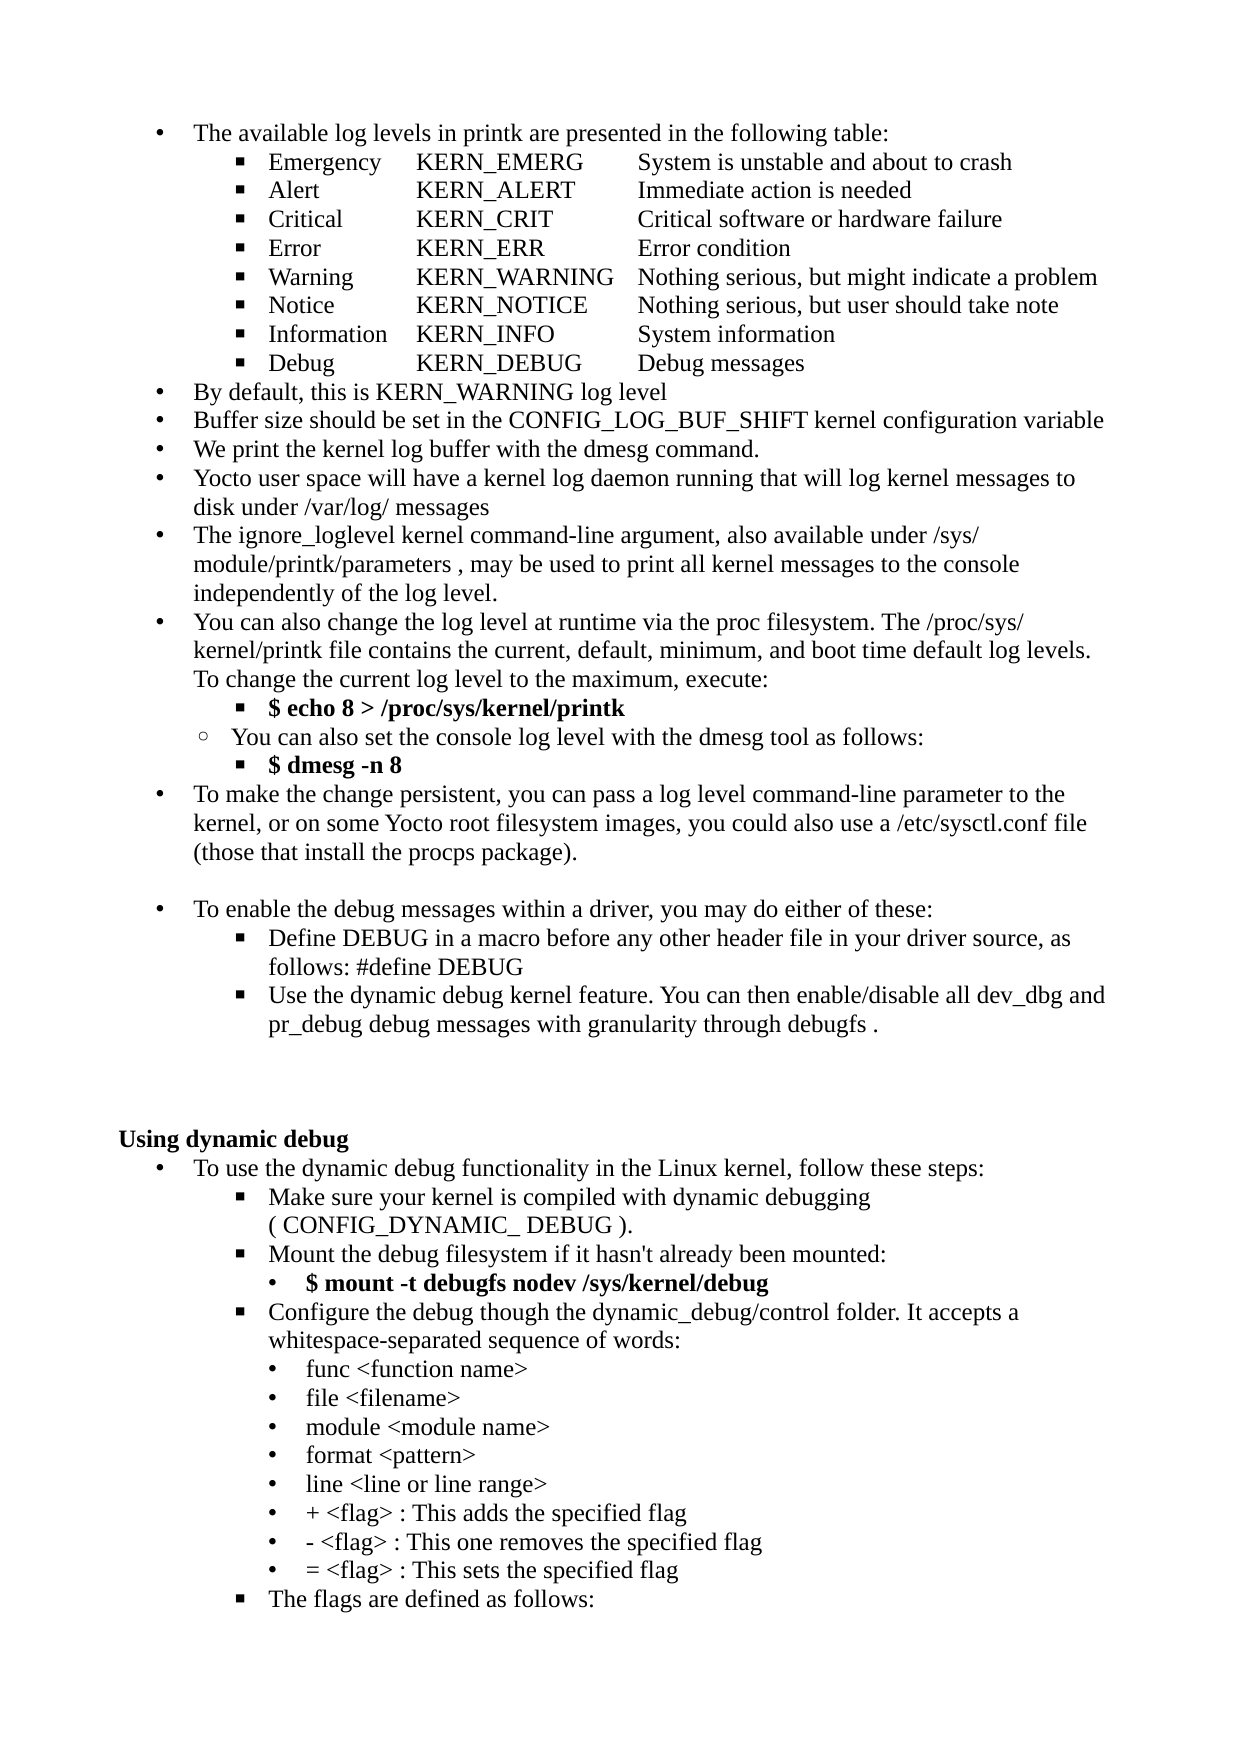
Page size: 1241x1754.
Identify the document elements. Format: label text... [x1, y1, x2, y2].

list To use the dynamic debug functionality in the Linux kernel, follow these steps: [156, 1153, 1122, 1182]
list Configure the debug though the dynamic_debug/control folder. It accepts a whitespace-separated sequence of words: [231, 1297, 1122, 1354]
list To make the change persistent, you can pass a log level command-line parameter to the kernel, or on some Yocto root filesystem images, you could also use a /etc/sysctl.conf file (those that install the procps package). [156, 779, 1122, 866]
list $ dmesg -n 8 [231, 751, 1122, 779]
list Define DEBUG in a macro before any other header file in your driver source, as follows: #define DEBUG [231, 923, 1122, 981]
list Critical KERN_CRIT Critical software or hardware failure [231, 204, 1122, 233]
list The available log levels in printk are presented in the following table: [156, 118, 1122, 147]
list Information KERN_INFO System information [231, 319, 1122, 348]
list The flags are defined as follows: [231, 1584, 1122, 1613]
list line <line or line range> [268, 1469, 1122, 1498]
list file <filename> [268, 1383, 1122, 1412]
list Notice KERN_NOTICE Nothing serious, but user should take note [231, 291, 1122, 319]
list $ mount -t debugfs nodev /sys/kernel/debug [268, 1268, 1122, 1297]
list You can also set the console log level with the dmesg tool as follows: [193, 722, 1122, 751]
list module <module name> [268, 1412, 1122, 1441]
list The ignore_loglevel kernel command-line argument, also available under /sys/ module/printk/parameters , may be used to print all kernel messages to the console independently of the log level. [156, 521, 1122, 607]
list Alert KERN_ALERT Immediate action is needed [231, 176, 1122, 204]
list Buffer size should be set in the CONFIG_LOG_BUF_SHIFT kernel configuration variable [156, 406, 1122, 434]
list Emergency KERN_EMERG System is unstable and about to crash [231, 147, 1122, 176]
list Make sure your kernel is compiled with dynamic debugging ( CONFIG_DYNAMIC_ DEBUG ). [231, 1182, 1122, 1239]
list You can also change the log level at runtime via the proc filesystem. The /proc/sys/ kernel/printk file contains the current, default, minimum, and boot time default log levels. To change the current log level to the maximum, execute: [156, 607, 1122, 693]
list $ echo 8 > /proc/sys/kernel/printk [231, 693, 1122, 722]
list format <pattern> [268, 1441, 1122, 1469]
list Yocto user space will have a kernel log daemon running that will log kernel messages to disk under /var/log/ messages [156, 463, 1122, 521]
list Debug KERN_DEBUG Debug messages [231, 348, 1122, 377]
list Use the dynamic debug kernel feature. You can then enable/disable all dev_dbg and pr_debug debug messages with granularity through debugfs . [231, 981, 1122, 1038]
list We print the kernel log buffer with the dmesg command. [156, 434, 1122, 463]
list To enable the debug messages within a driver, you may do either of these: [156, 894, 1122, 923]
list func <function name> [268, 1354, 1122, 1383]
list Error KERN_ERR Error condition [231, 233, 1122, 262]
list - <flag> : This one removes the specified flag [268, 1527, 1122, 1556]
list + <flag> : This adds the specified flag [268, 1498, 1122, 1527]
list Mount the debug filesystem if it hasn't already been mounted: [231, 1239, 1122, 1268]
list By default, this is KERN_WARNING log level [156, 377, 1122, 406]
list Warning KERN_WARNING Nothing serious, but might indicate a problem [231, 262, 1122, 291]
list = <flag> : This sets the specified flag [268, 1556, 1122, 1584]
text Using dynamic debug [118, 1124, 1122, 1153]
